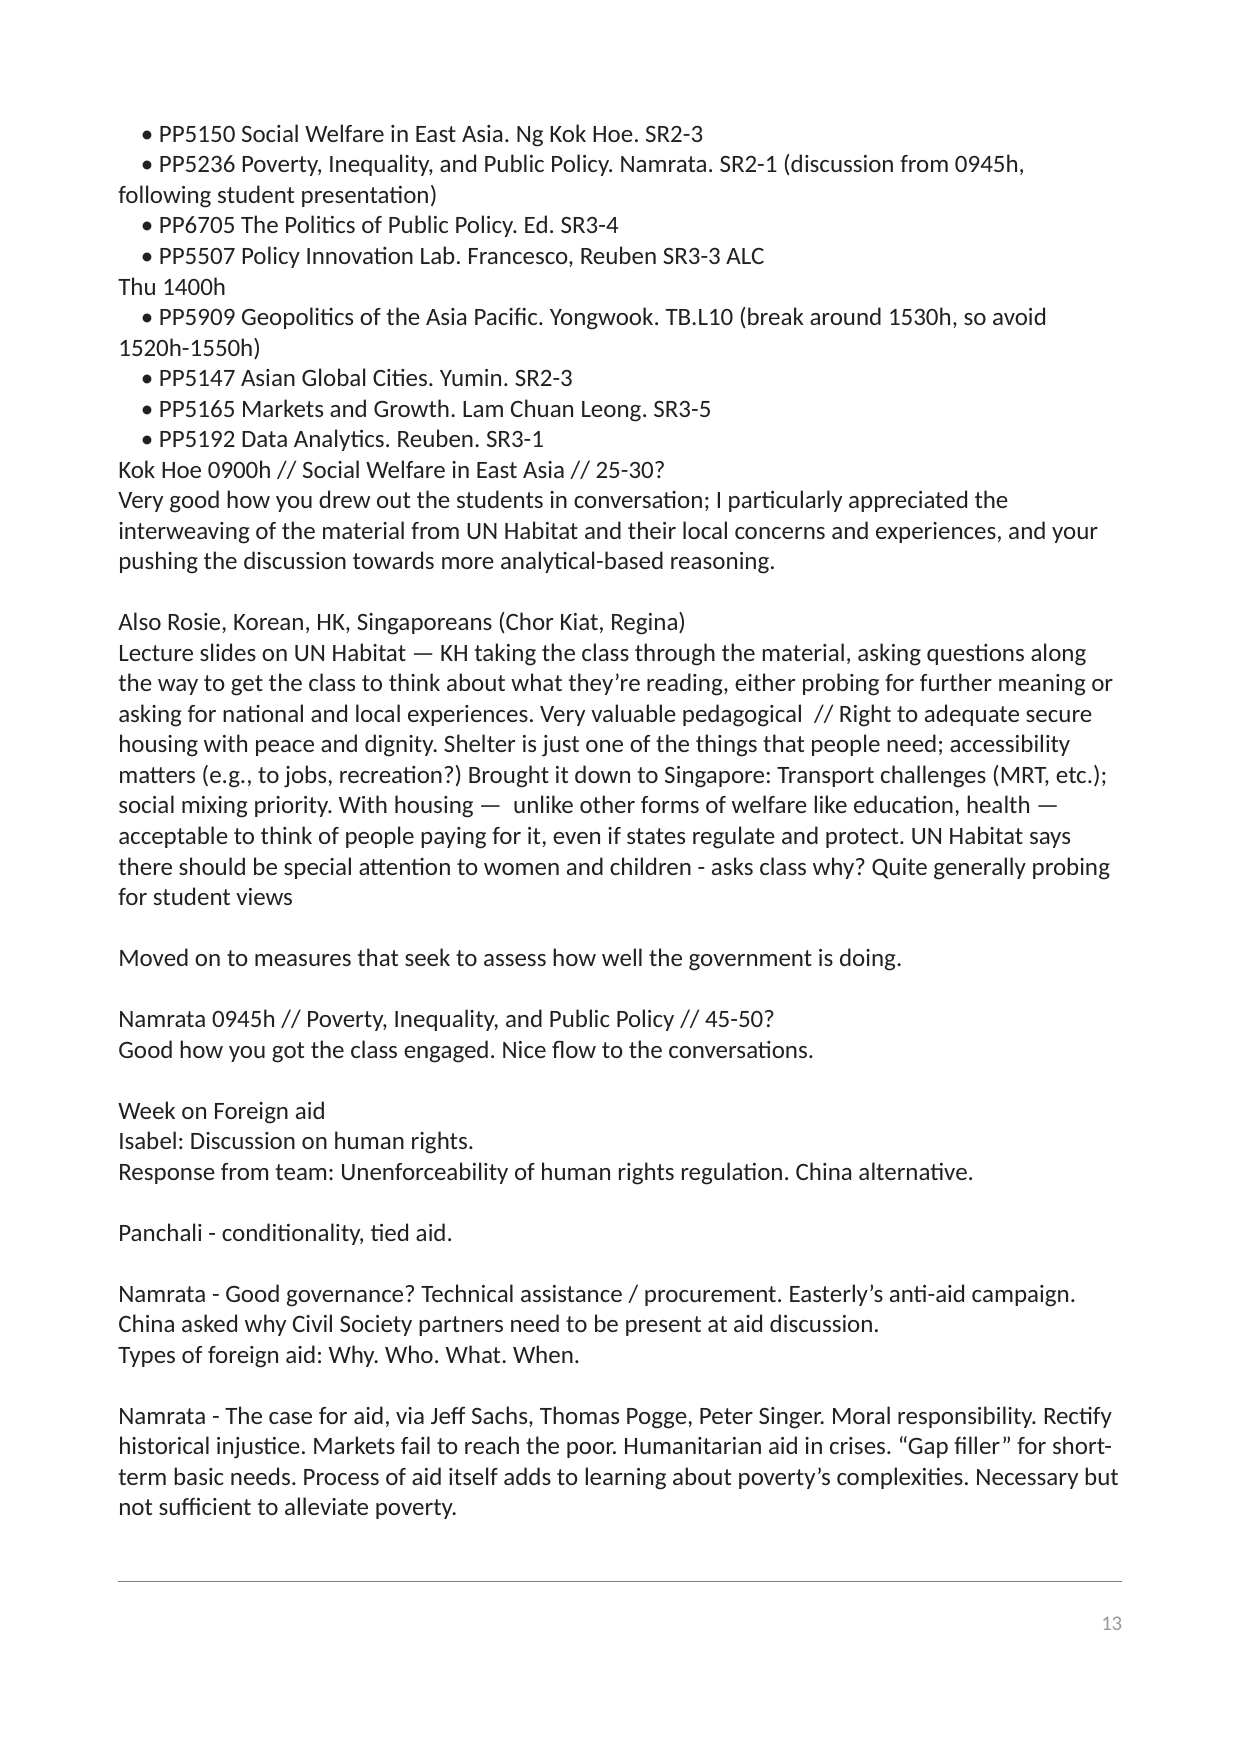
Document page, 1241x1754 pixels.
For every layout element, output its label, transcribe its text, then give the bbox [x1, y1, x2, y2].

text Very good how you drew out the students in conversation; I particularly appreciated the interweaving of the material from UN Habitat and their local concerns and experiences, and your pushing the discussion towards more analytical-based reasoning. [118, 484, 1122, 576]
text Also Rosie, Korean, HK, Singaporeans (Chor Kiat, Regina) [118, 606, 1122, 637]
text Namrata - The case for aid, via Jeff Sachs, Thomas Pogge, Peter Singer. Moral responsibility. Rectify historical injustice. Markets fail to reach the poor. Humanitarian aid in crises. “Gap filler” for short-term basic needs. Process of aid itself adds to learning about poverty’s complexities. Necessary but not sufficient to alleviate poverty. [118, 1400, 1122, 1522]
text Panchali - conditionality, tied aid. [118, 1217, 1122, 1247]
text Response from team: Unenforceability of human rights regulation. China alternative. [118, 1156, 1122, 1186]
text Lecture slides on UN Habitat — KH taking the class through the material, asking questions along the way to get the class to think about what they’re reading, either probing for further meaning or asking for national and local experiences. Very valuable pedagogical // Right to adequate secure housing with peace and dignity. Shelter is just one of the things that people need; accessibility matters (e.g., to jobs, recreation?) Brought it down to Singapore: Transport challenges (MRT, etc.); social mixing priority. With housing — unlike other forms of welfare like education, health — acceptable to think of people paying for it, even if states regulate and protect. UN Habitat says there should be special attention to women and children - asks class why? Quite generally probing for student views [118, 637, 1122, 912]
text Types of foreign aid: Why. Who. What. When. [118, 1339, 1122, 1369]
text Isabel: Discussion on human rights. [118, 1125, 1122, 1156]
text Namrata 0945h // Poverty, Inequality, and Public Policy // 45-50? [118, 1003, 1122, 1034]
text • PP5150 Social Welfare in East Asia. Ng Kok Hoe. SR2-3 [118, 118, 1122, 149]
text Good how you got the class engaged. Nice flow to the conversations. [118, 1034, 1122, 1064]
text • PP5192 Data Analytics. Reuben. SR3-1 [118, 423, 1122, 454]
text Week on Foreign aid [118, 1095, 1122, 1125]
text • PP5236 Poverty, Inequality, and Public Policy. Namrata. SR2-1 (discussion from 0945h, following student presentation) [118, 149, 1122, 210]
text Namrata - Good governance? Technical assistance / procurement. Easterly’s anti-aid campaign. China asked why Civil Society partners need to be present at aid discussion. [118, 1278, 1122, 1339]
text • PP5165 Markets and Growth. Lam Chuan Leong. SR3-5 [118, 393, 1122, 423]
text • PP6705 The Politics of Public Policy. Ed. SR3-4 [118, 210, 1122, 240]
text Kok Hoe 0900h // Social Welfare in East Asia // 25-30? [118, 454, 1122, 484]
text • PP5147 Asian Global Cities. Yumin. SR2-3 [118, 362, 1122, 393]
text Moved on to measures that seek to assess how well the government is doing. [118, 942, 1122, 973]
text • PP5909 Geopolitics of the Asia Pacific. Yongwook. TB.L10 (break around 1530h, so avoid 1520h-1550h) [118, 301, 1122, 362]
text • PP5507 Policy Innovation Lab. Francesco, Reuben SR3-3 ALC [118, 240, 1122, 271]
text Thu 1400h [118, 271, 1122, 301]
